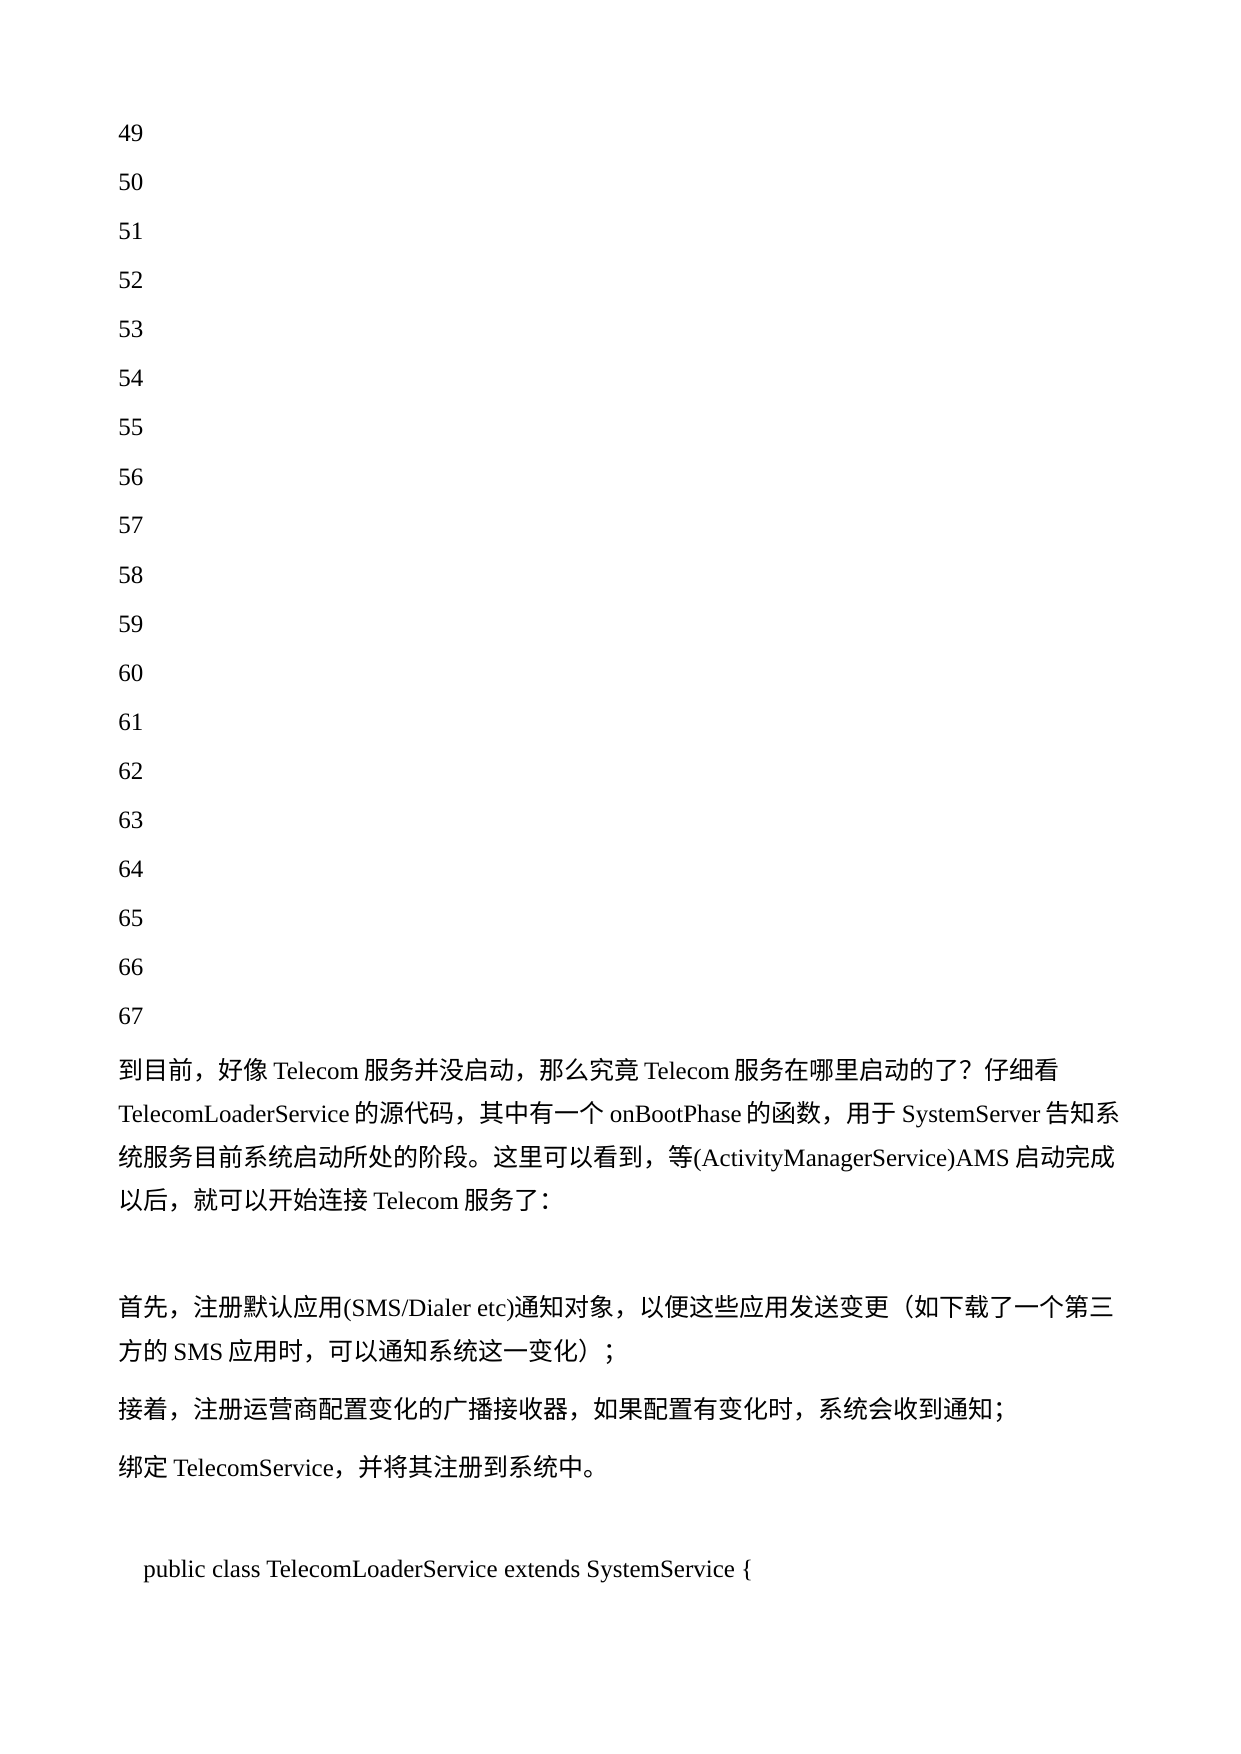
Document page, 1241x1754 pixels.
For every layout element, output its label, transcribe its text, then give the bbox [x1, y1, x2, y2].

text 63 [118, 805, 1122, 834]
text 54 [118, 363, 1122, 392]
text 49 [118, 118, 1122, 147]
text 67 [118, 1001, 1122, 1030]
text 接着，注册运营商配置变化的广播接收器，如果配置有变化时，系统会收到通知； [118, 1389, 1122, 1425]
text 到目前，好像Telecom服务并没启动，那么究竟Telecom服务在哪里启动的了？仔细看TelecomLoaderService的源代码，其中有一个onBootPhase的函数，用于SystemServer告知系统服务目前系统启动所处的阶段。这里可以看到，等(ActivityManagerService)AMS启动完成以后，就可以开始连接Telecom服务了： [118, 1050, 1122, 1217]
text 62 [118, 756, 1122, 785]
text 55 [118, 412, 1122, 441]
text public class TelecomLoaderService extends SystemService { [118, 1554, 1122, 1583]
text 53 [118, 314, 1122, 343]
text 58 [118, 560, 1122, 588]
text 首先，注册默认应用(SMS/Dialer etc)通知对象，以便这些应用发送变更（如下载了一个第三方的SMS应用时，可以通知系统这一变化）； [118, 1288, 1122, 1367]
text 50 [118, 167, 1122, 196]
text 64 [118, 854, 1122, 883]
text 52 [118, 265, 1122, 294]
text 65 [118, 903, 1122, 932]
text 51 [118, 216, 1122, 245]
text 66 [118, 952, 1122, 981]
text 61 [118, 707, 1122, 736]
text 56 [118, 462, 1122, 490]
text 57 [118, 511, 1122, 539]
text 59 [118, 609, 1122, 637]
text 绑定TelecomService，并将其注册到系统中。 [118, 1447, 1122, 1483]
text 60 [118, 658, 1122, 687]
